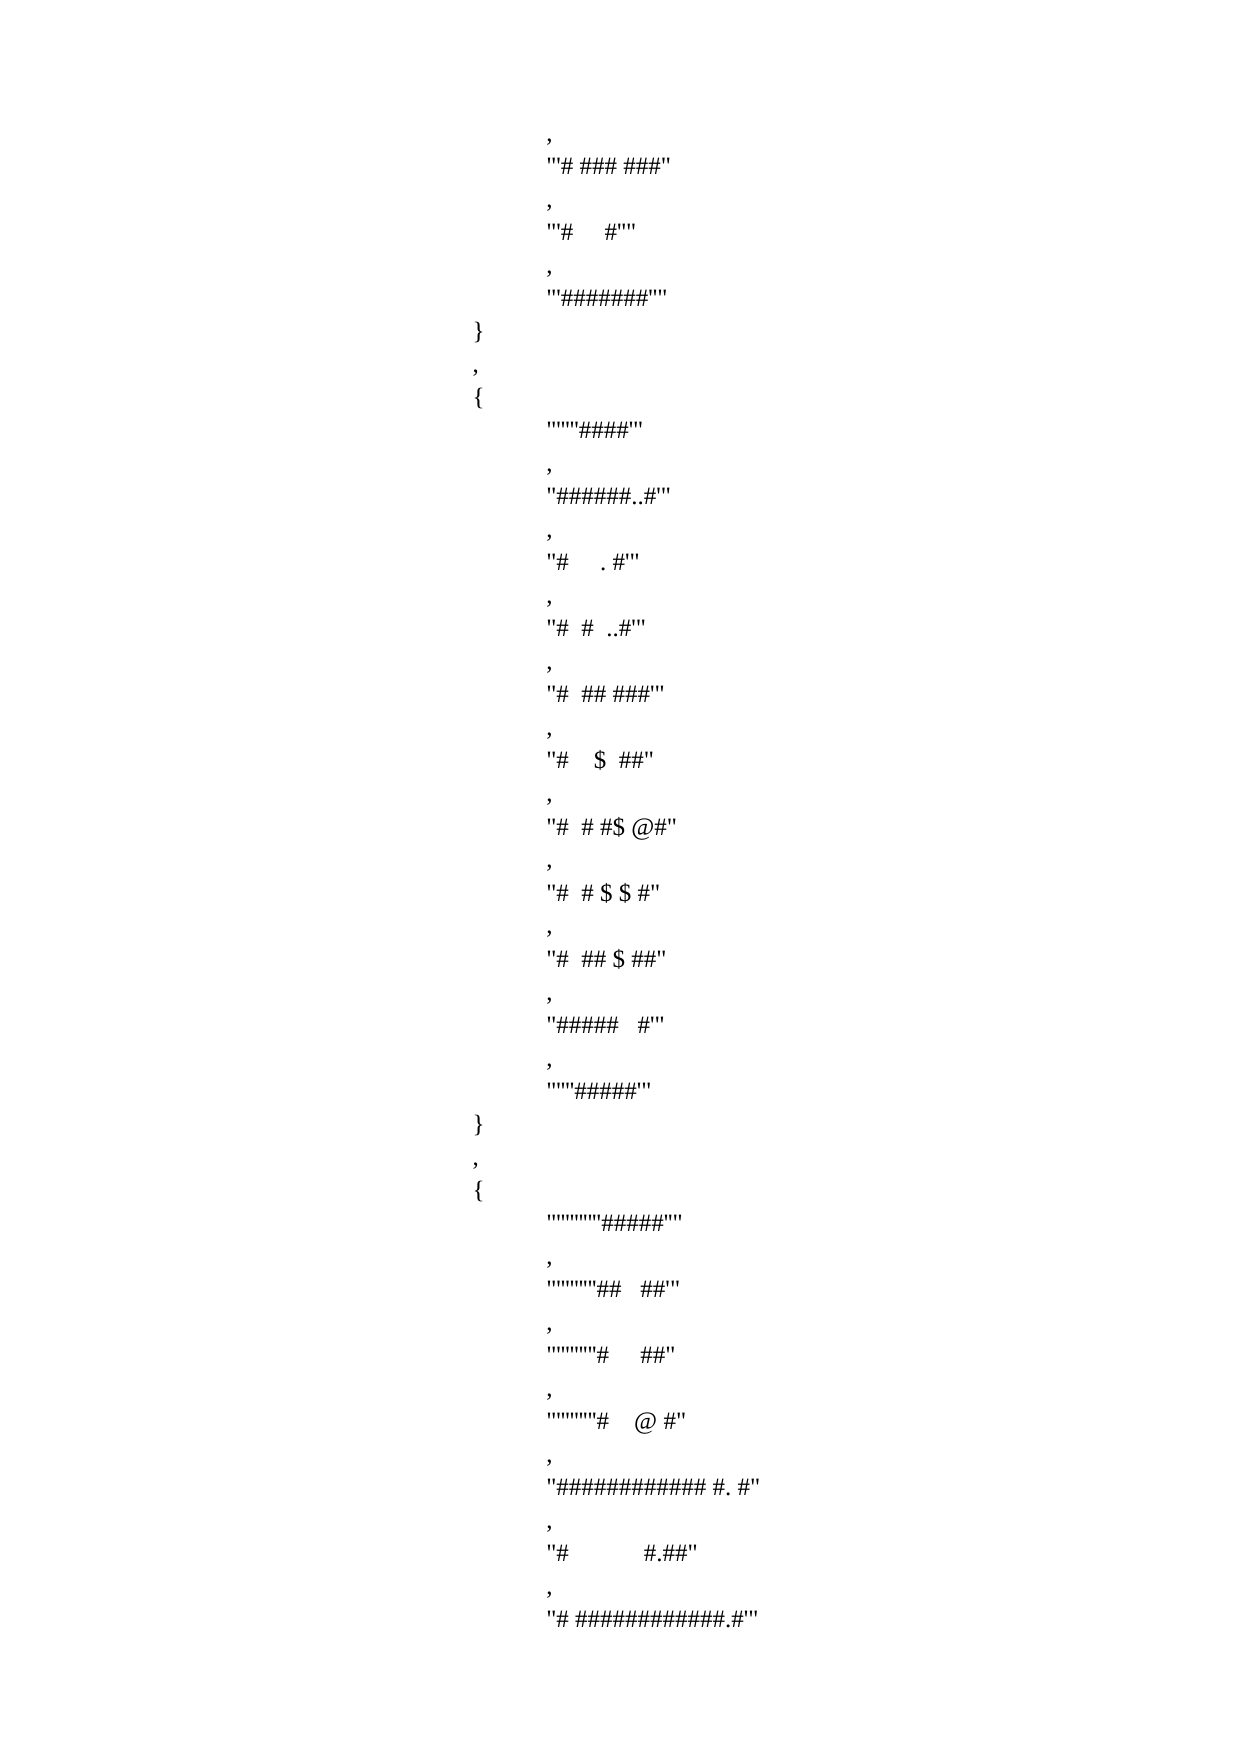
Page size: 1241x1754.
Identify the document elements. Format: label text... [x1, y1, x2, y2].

text , [177, 646, 1152, 675]
text , [177, 349, 1152, 378]
text "'#######''" [177, 283, 1152, 312]
text "######..#'" [177, 481, 1152, 510]
text , [177, 1373, 1152, 1402]
text , [177, 712, 1152, 741]
text } [177, 316, 1152, 345]
text "# ## $ ##" [177, 944, 1152, 972]
text , [177, 448, 1152, 477]
text "''''#####'" [177, 1076, 1152, 1104]
text { [177, 1175, 1152, 1203]
text , [177, 250, 1152, 279]
text { [177, 382, 1152, 411]
text , [177, 1043, 1152, 1071]
text "# ############.#'" [177, 1604, 1152, 1633]
text "'''''''''# @ #" [177, 1406, 1152, 1435]
text , [177, 580, 1152, 609]
text } [177, 1109, 1152, 1137]
text "############ #. #" [177, 1472, 1152, 1501]
text "'# #''" [177, 217, 1152, 246]
text , [177, 911, 1152, 939]
text , [177, 1505, 1152, 1534]
text "'''''''''# ##" [177, 1340, 1152, 1369]
text , [177, 1142, 1152, 1171]
text "# # ..#'" [177, 613, 1152, 642]
text , [177, 514, 1152, 543]
text "'''''''''## ##'" [177, 1274, 1152, 1303]
text "# #.##" [177, 1538, 1152, 1567]
text , [177, 977, 1152, 1005]
text "# . #'" [177, 547, 1152, 576]
text "# # $ $ #" [177, 878, 1152, 906]
text "# $ ##" [177, 746, 1152, 774]
text , [177, 844, 1152, 873]
text , [177, 1307, 1152, 1336]
text "'''''####'" [177, 415, 1152, 444]
text "##### #'" [177, 1010, 1152, 1038]
text , [177, 118, 1152, 147]
text "''''''''''#####''" [177, 1208, 1152, 1237]
text "# ## ###'" [177, 679, 1152, 708]
text , [177, 1439, 1152, 1468]
text , [177, 1241, 1152, 1269]
text , [177, 184, 1152, 213]
text "# # #$ @#" [177, 812, 1152, 840]
text , [177, 778, 1152, 807]
text , [177, 1571, 1152, 1600]
text "'# ### ###" [177, 151, 1152, 180]
